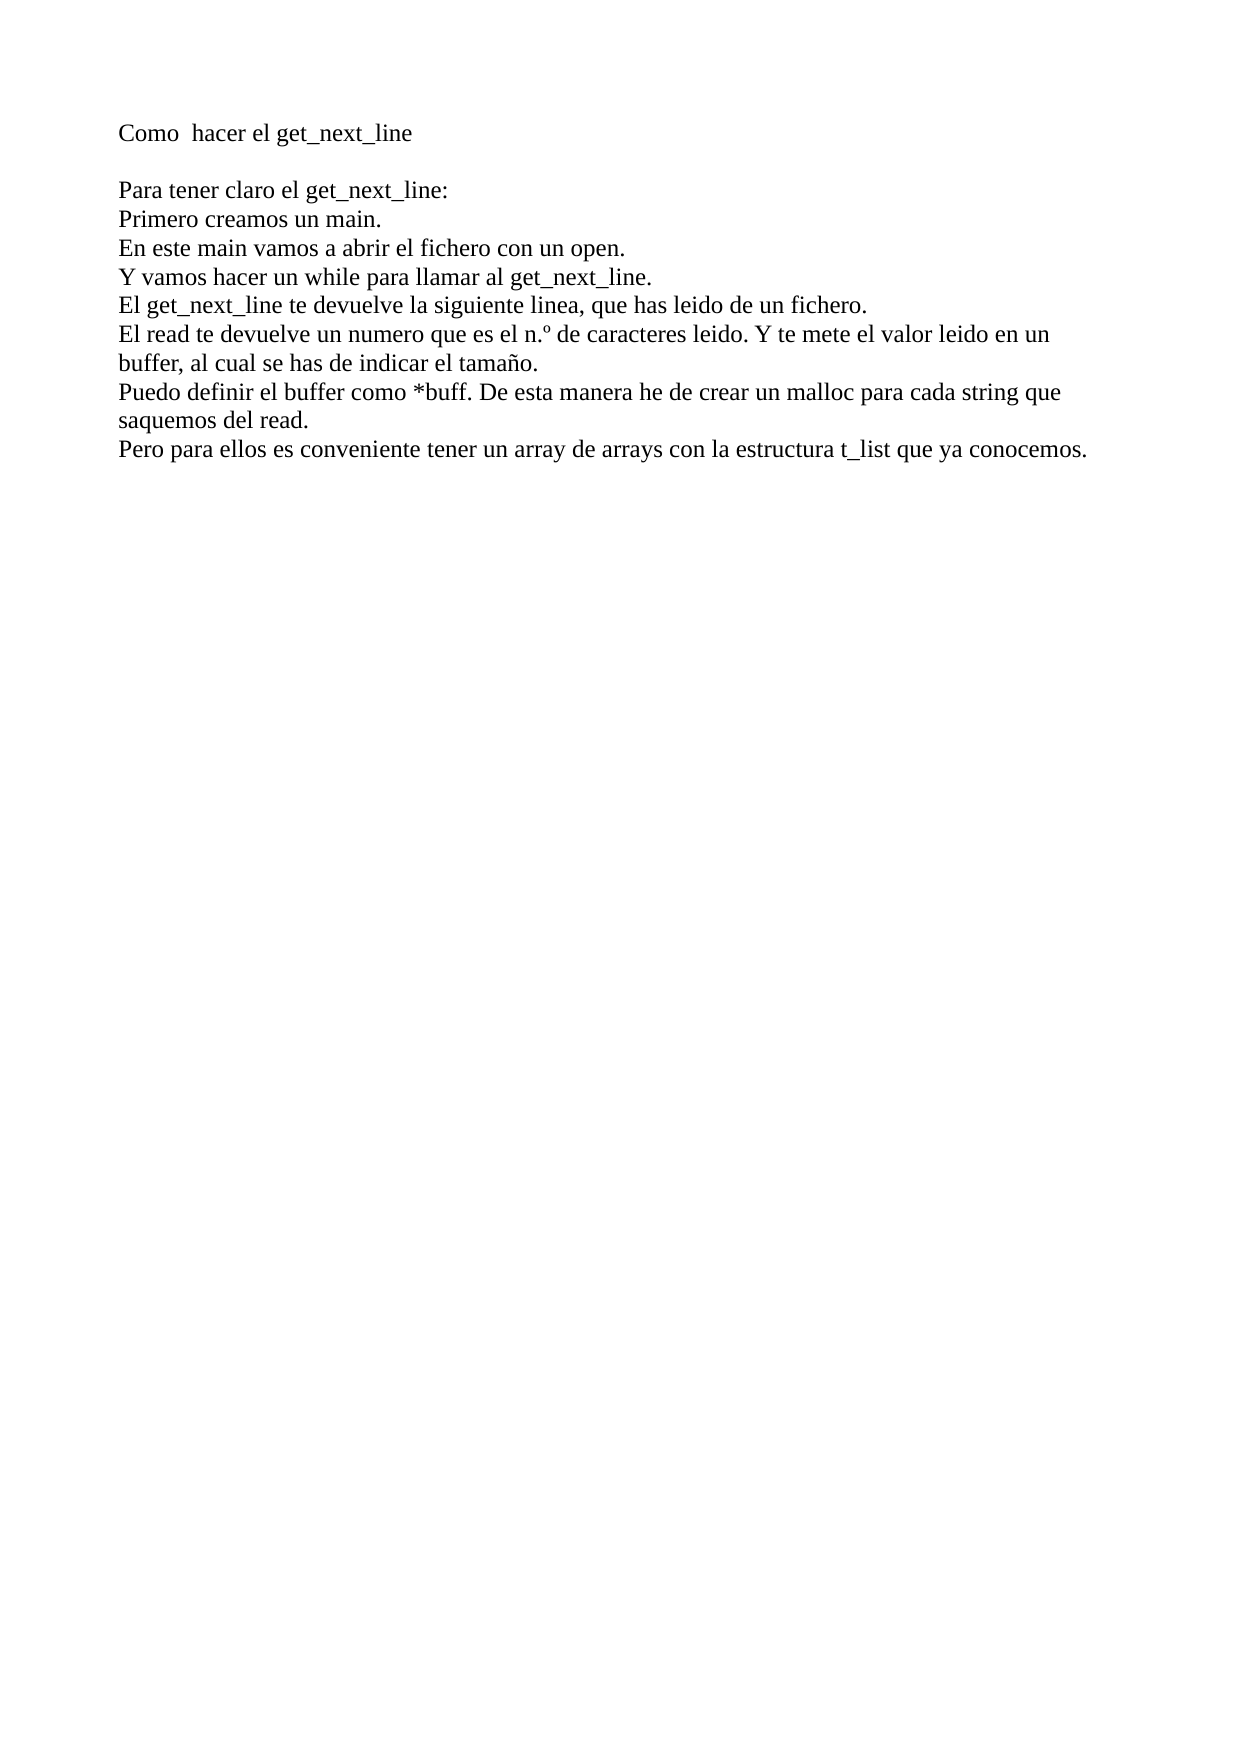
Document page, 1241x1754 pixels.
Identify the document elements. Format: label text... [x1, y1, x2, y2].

text Puedo definir el buffer como *buff. De esta manera he de crear un malloc para cada string que saquemos del read. [118, 377, 1122, 434]
text El get_next_line te devuelve la siguiente linea, que has leido de un fichero. [118, 291, 1122, 319]
text Como hacer el get_next_line [118, 118, 1122, 147]
text Primero creamos un main. [118, 204, 1122, 233]
text Para tener claro el get_next_line: [118, 176, 1122, 204]
text Y vamos hacer un while para llamar al get_next_line. [118, 262, 1122, 291]
text El read te devuelve un numero que es el n.º de caracteres leido. Y te mete el valor leido en un buffer, al cual se has de indicar el tamaño. [118, 319, 1122, 377]
text Pero para ellos es conveniente tener un array de arrays con la estructura t_list que ya conocemos. [118, 434, 1122, 463]
text En este main vamos a abrir el fichero con un open. [118, 233, 1122, 262]
